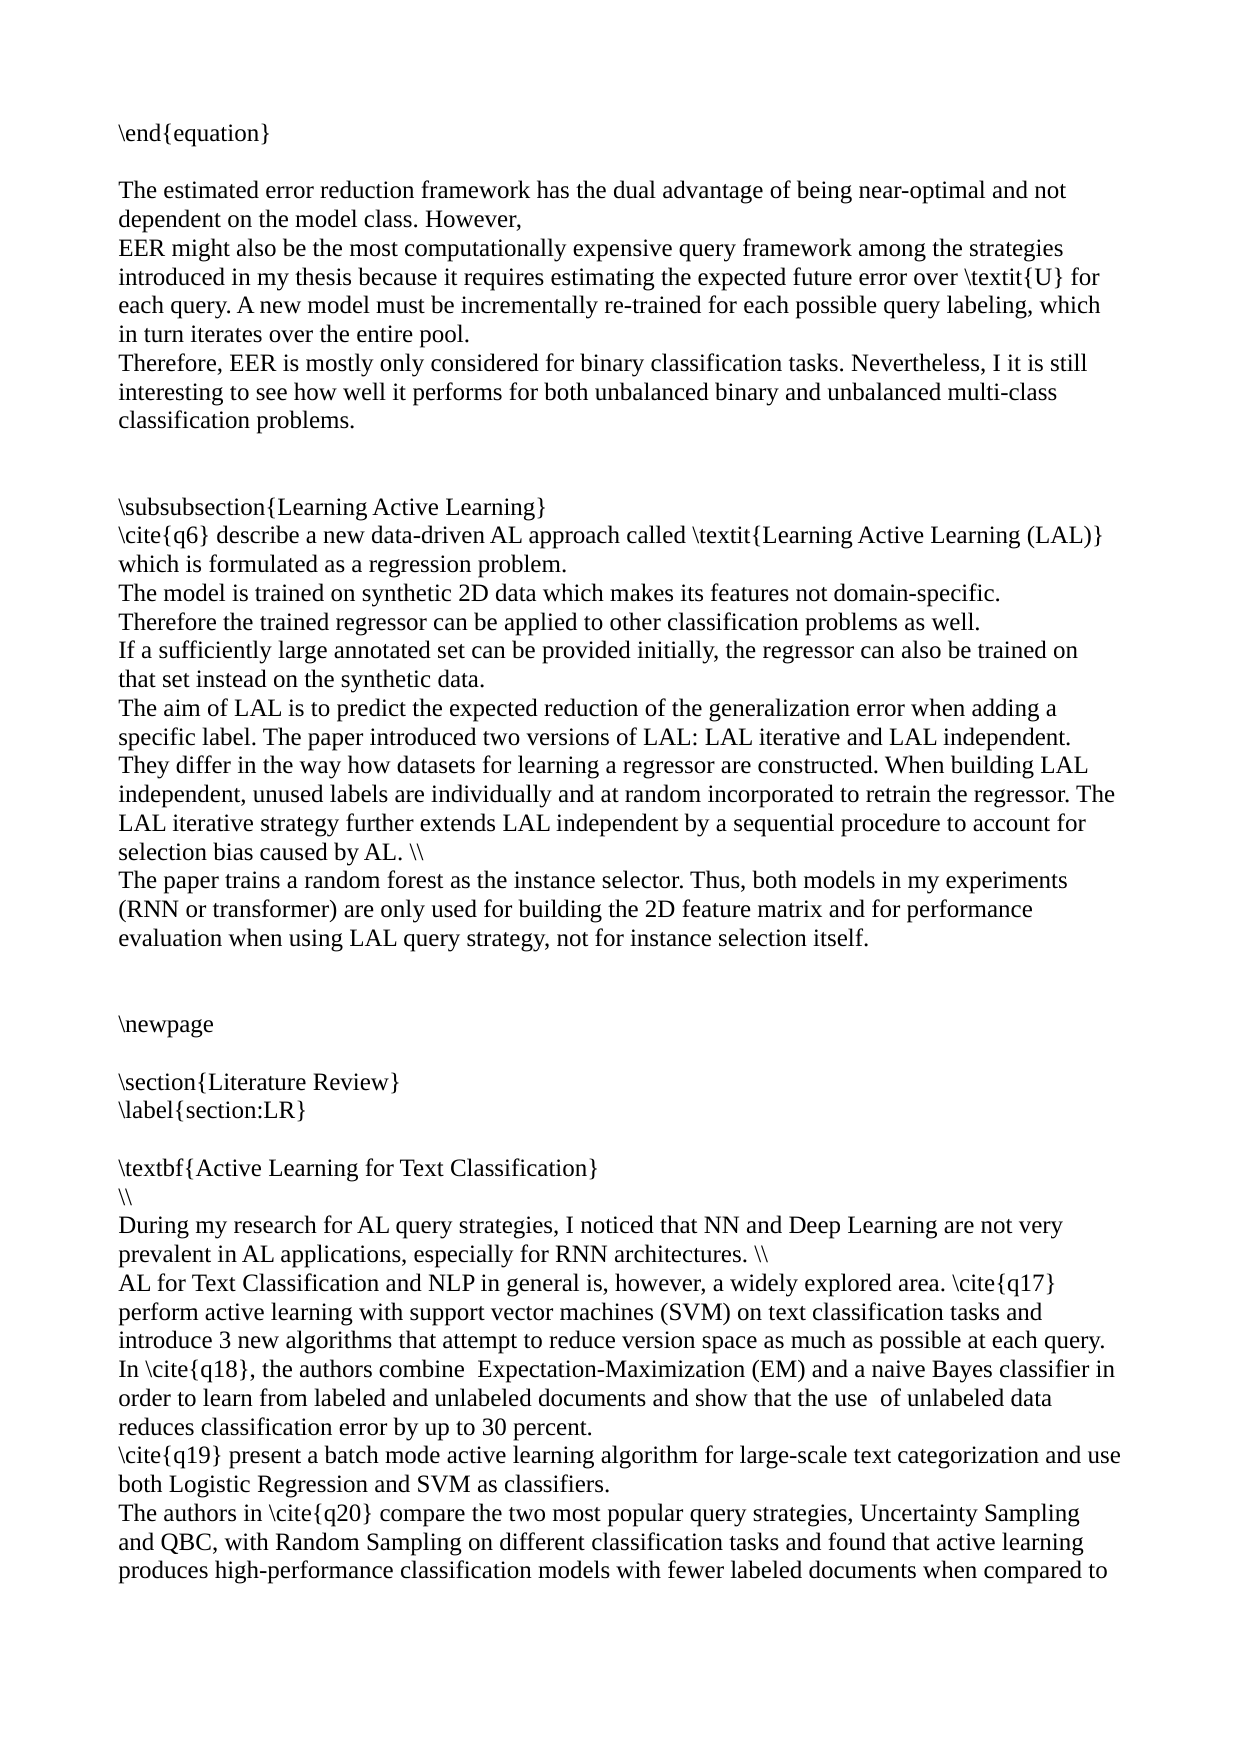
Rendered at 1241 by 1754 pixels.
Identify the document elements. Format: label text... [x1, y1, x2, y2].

text \textbf{Active Learning for Text Classification} [118, 1153, 1122, 1182]
text \cite{q19} present a batch mode active learning algorithm for large-scale text categorization and use both Logistic Regression and SVM as classifiers. [118, 1441, 1122, 1498]
text AL for Text Classification and NLP in general is, however, a widely explored area. \cite{q17} perform active learning with support vector machines (SVM) on text classification tasks and introduce 3 new algorithms that attempt to reduce version space as much as possible at each query. [118, 1268, 1122, 1354]
text The estimated error reduction framework has the dual advantage of being near-optimal and not dependent on the model class. However, [118, 176, 1122, 233]
text \subsubsection{Learning Active Learning} [118, 492, 1122, 521]
text During my research for AL query strategies, I noticed that NN and Deep Learning are not very prevalent in AL applications, especially for RNN architectures. \\ [118, 1211, 1122, 1268]
text The paper trains a random forest as the instance selector. Thus, both models in my experiments (RNN or transformer) are only used for building the 2D feature matrix and for performance evaluation when using LAL query strategy, not for instance selection itself. [118, 866, 1122, 952]
text The model is trained on synthetic 2D data which makes its features not domain-specific. [118, 578, 1122, 607]
text \end{equation} [118, 118, 1122, 147]
text The aim of LAL is to predict the expected reduction of the generalization error when adding a specific label. The paper introduced two versions of LAL: LAL iterative and LAL independent. They differ in the way how datasets for learning a regressor are constructed. When building LAL independent, unused labels are individually and at random incorporated to retrain the regressor. The LAL iterative strategy further extends LAL independent by a sequential procedure to account for selection bias caused by AL. \\ [118, 693, 1122, 866]
text Therefore, EER is mostly only considered for binary classification tasks. Nevertheless, I it is still interesting to see how well it performs for both unbalanced binary and unbalanced multi-class classification problems. [118, 348, 1122, 434]
text \section{Literature Review} [118, 1067, 1122, 1096]
text \label{section:LR} [118, 1096, 1122, 1124]
text \cite{q6} describe a new data-driven AL approach called \textit{Learning Active Learning (LAL)} which is formulated as a regression problem. [118, 521, 1122, 578]
text EER might also be the most computationally expensive query framework among the strategies introduced in my thesis because it requires estimating the expected future error over \textit{U} for each query. A new model must be incrementally re-trained for each possible query labeling, which in turn iterates over the entire pool. [118, 233, 1122, 348]
text \newpage [118, 1009, 1122, 1038]
text The authors in \cite{q20} compare the two most popular query strategies, Uncertainty Sampling and QBC, with Random Sampling on different classification tasks and found that active learning produces high-performance classification models with fewer labeled documents when compared to [118, 1498, 1122, 1584]
text If a sufficiently large annotated set can be provided initially, the regressor can also be trained on that set instead on the synthetic data. [118, 636, 1122, 693]
text In \cite{q18}, the authors combine Expectation-Maximization (EM) and a naive Bayes classifier in order to learn from labeled and unlabeled documents and show that the use of unlabeled data reduces classification error by up to 30 percent. [118, 1354, 1122, 1441]
text \\ [118, 1182, 1122, 1211]
text Therefore the trained regressor can be applied to other classification problems as well. [118, 607, 1122, 636]
